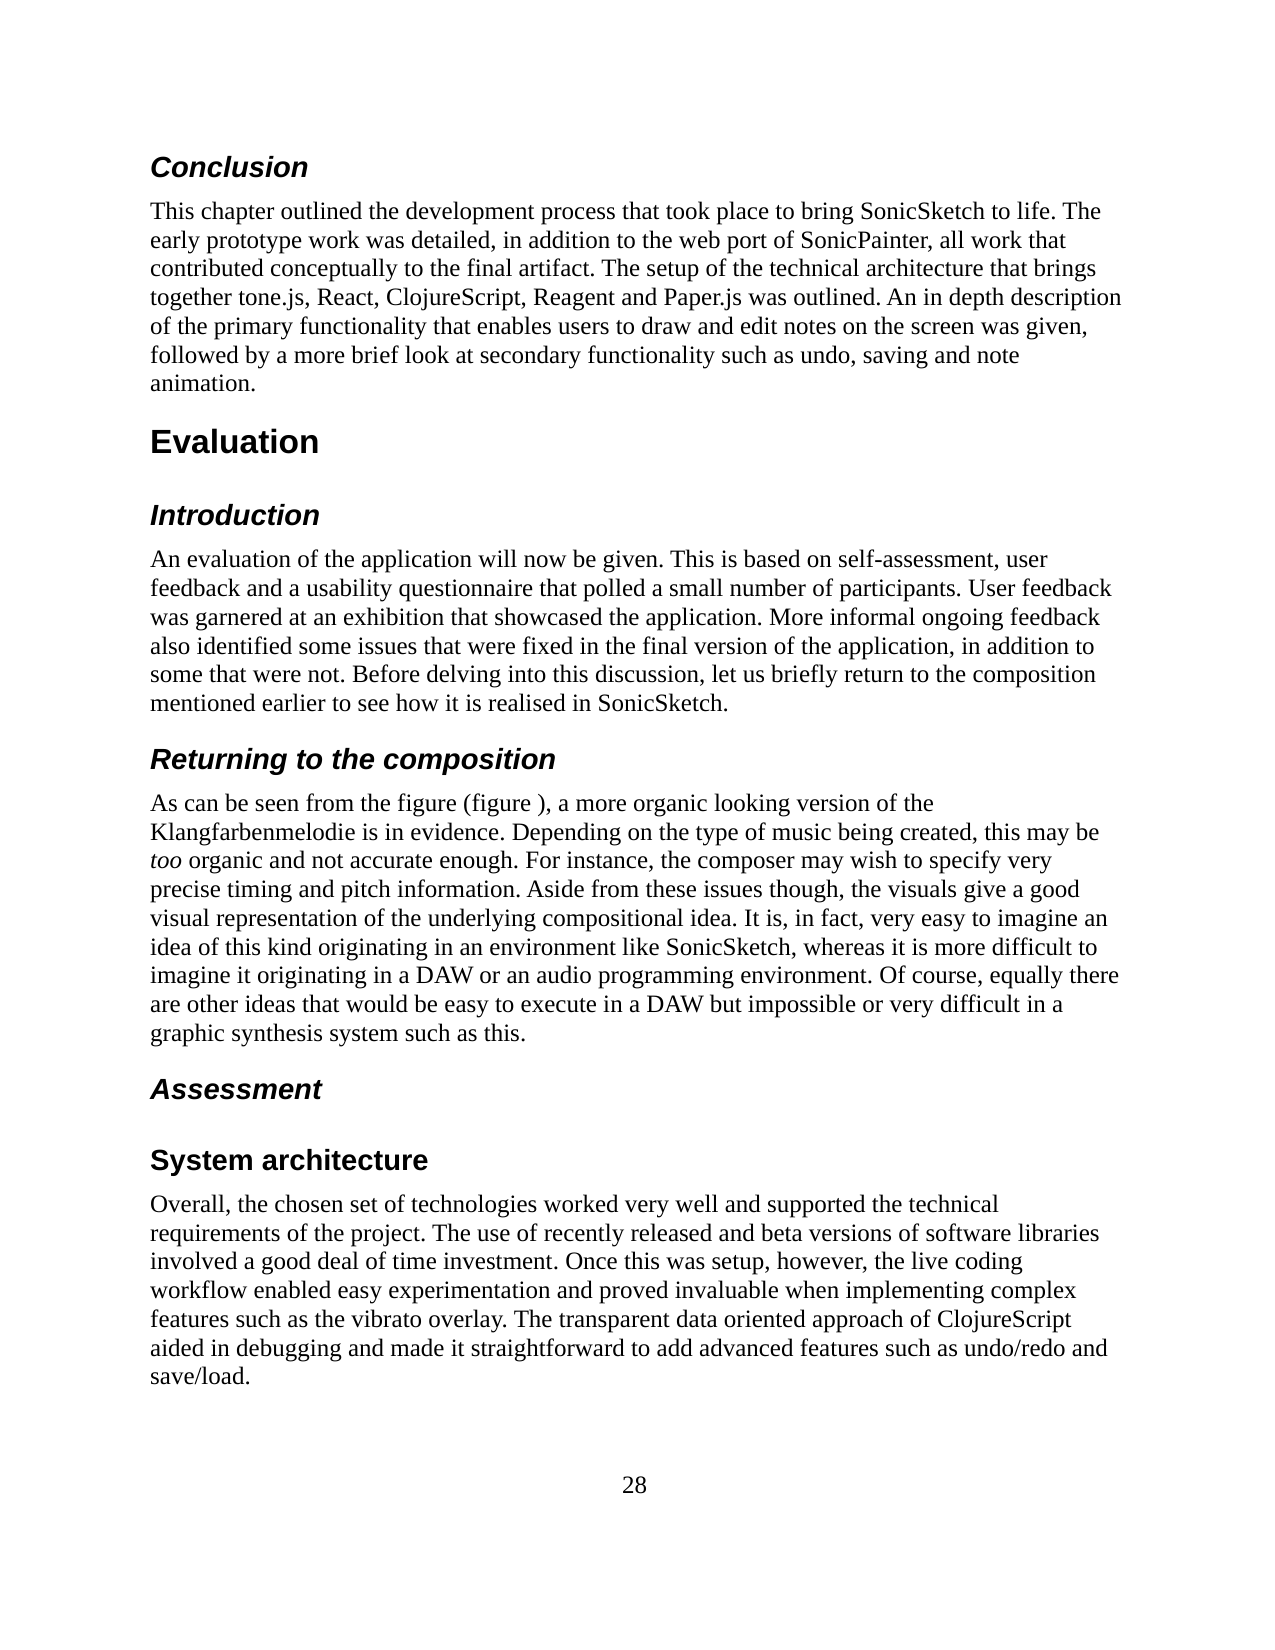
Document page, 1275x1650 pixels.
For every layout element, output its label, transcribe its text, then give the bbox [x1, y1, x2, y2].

text This chapter outlined the development process that took place to bring SonicSketch to life. The early prototype work was detailed, in addition to the web port of SonicPainter, all work that contributed conceptually to the final artifact. The setup of the technical architecture that brings together tone.js, React, ClojureScript, Reagent and Paper.js was outlined. An in depth description of the primary functionality that enables users to draw and edit notes on the screen was given, followed by a more brief look at secondary functionality such as undo, saving and note animation. [150, 196, 1125, 397]
subtitle Assessment [150, 1072, 1125, 1105]
subtitle Conclusion [150, 150, 1125, 183]
text An evaluation of the application will now be given. This is based on self-assessment, user feedback and a usability questionnaire that polled a small number of participants. User feedback was garnered at an exhibition that showcased the application. More informal ongoing feedback also identified some issues that were fixed in the final version of the application, in addition to some that were not. Before delving into this discussion, let us briefly return to the composition mentioned earlier to see how it is realised in SonicSketch. [150, 544, 1125, 717]
subtitle Evaluation [150, 422, 1125, 461]
subtitle System architecture [150, 1143, 1125, 1176]
text Overall, the chosen set of technologies worked very well and supported the technical requirements of the project. The use of recently released and beta versions of software libraries involved a good deal of time investment. Once this was setup, however, the live coding workflow enabled easy experimentation and proved invaluable when implementing complex features such as the vibrato overlay. The transparent data oriented approach of ClojureScript aided in debugging and made it straightforward to add advanced features such as undo/redo and save/load. [150, 1189, 1125, 1390]
subtitle Introduction [150, 498, 1125, 532]
subtitle Returning to the composition [150, 742, 1125, 776]
text As can be seen from the figure (figure ), a more organic looking version of the Klangfarbenmelodie is in evidence. Depending on the type of music being created, this may be too organic and not accurate enough. For instance, the composer may wish to specify very precise timing and pitch information. Aside from these issues though, the visuals give a good visual representation of the underlying compositional idea. It is, in fact, very easy to imagine an idea of this kind originating in an environment like SonicSketch, whereas it is more difficult to imagine it originating in a DAW or an audio programming environment. Of course, equally there are other ideas that would be easy to execute in a DAW but impossible or very difficult in a graphic synthesis system such as this. [150, 788, 1125, 1047]
